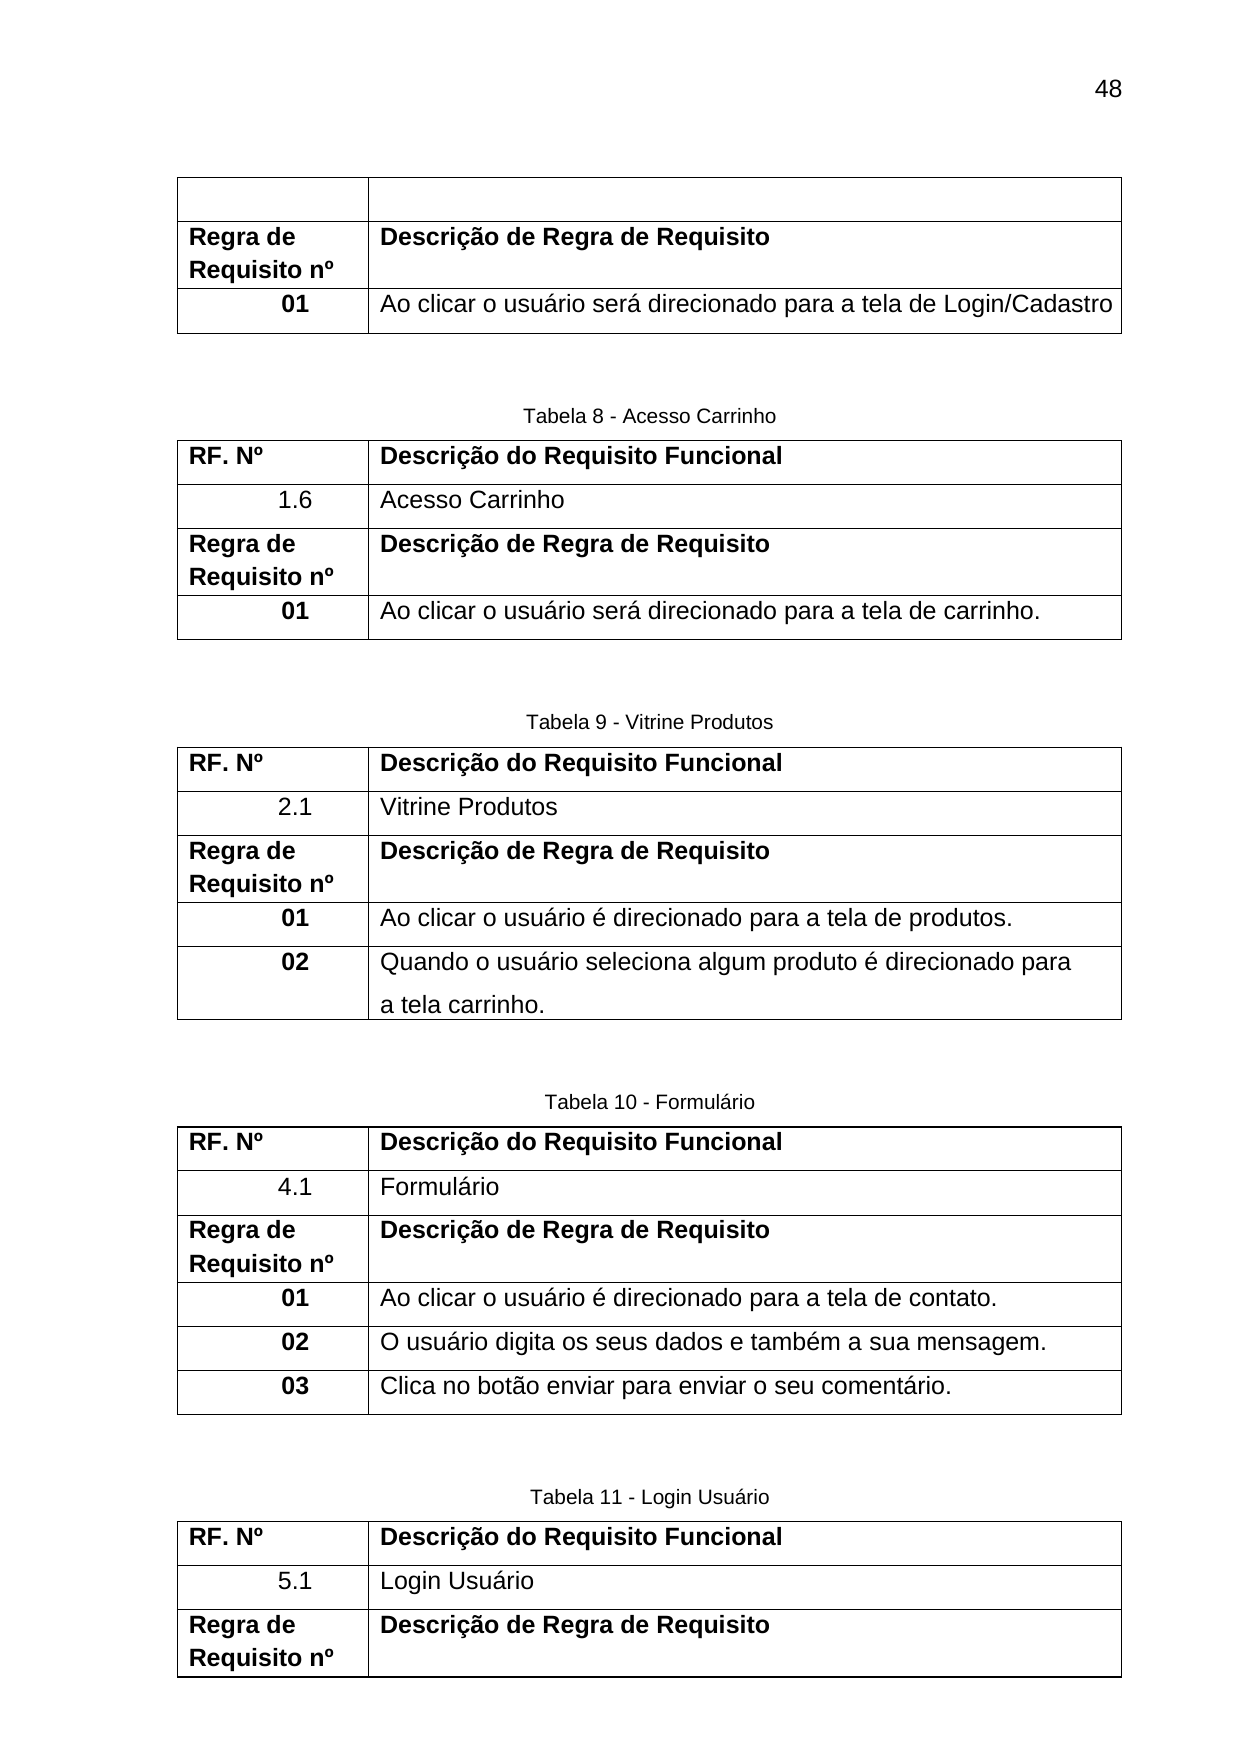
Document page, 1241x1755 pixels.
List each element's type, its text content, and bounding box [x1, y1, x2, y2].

text Tabela 11 - Login Usuário [177, 1485, 1122, 1509]
table_cell Quando o usuário seleciona algum produto é direcionado para a tela carrinho. [369, 947, 1121, 1019]
table_cell 03 [178, 1371, 368, 1414]
table_cell 01 [178, 596, 368, 639]
table_cell Regra de Requisito nº [178, 1610, 368, 1676]
table_cell Login Usuário [369, 1566, 1121, 1609]
table_header RF. Nº [178, 441, 368, 484]
table_cell 02 [178, 947, 368, 1019]
table_header RF. Nº [178, 1522, 368, 1565]
table_cell 02 [178, 1327, 368, 1370]
table_cell Regra de Requisito nº [178, 529, 368, 595]
table_cell 2.1 [178, 792, 368, 835]
table_cell 4.1 [178, 1171, 368, 1214]
table_cell Descrição de Regra de Requisito [369, 1610, 1121, 1676]
table_cell 01 [178, 1283, 368, 1326]
table_cell [369, 178, 1121, 221]
table_cell Regra de Requisito nº [178, 1216, 368, 1282]
table_cell Ao clicar o usuário será direcionado para a tela de carrinho. [369, 596, 1121, 639]
text Tabela 9 - Vitrine Produtos [177, 710, 1122, 734]
table_cell [178, 178, 368, 221]
table_cell Descrição de Regra de Requisito [369, 836, 1121, 902]
table_header RF. Nº [178, 1128, 368, 1170]
table_header Descrição do Requisito Funcional [369, 441, 1121, 484]
table_header RF. Nº [178, 748, 368, 791]
table_cell Descrição de Regra de Requisito [369, 529, 1121, 595]
table_cell Ao clicar o usuário será direcionado para a tela de Login/Cadastro [369, 289, 1121, 332]
table_cell Descrição de Regra de Requisito [369, 222, 1121, 288]
table_cell Formulário [369, 1171, 1121, 1214]
table_cell 1.6 [178, 485, 368, 528]
table_cell Regra de Requisito nº [178, 836, 368, 902]
table_cell Vitrine Produtos [369, 792, 1121, 835]
text Tabela 8 - Acesso Carrinho [177, 403, 1122, 427]
table_header Descrição do Requisito Funcional [369, 1522, 1121, 1565]
table_cell Clica no botão enviar para enviar o seu comentário. [369, 1371, 1121, 1414]
table_cell Regra de Requisito nº [178, 222, 368, 288]
text Tabela 10 - Formulário [177, 1090, 1122, 1114]
table_header Descrição do Requisito Funcional [369, 748, 1121, 791]
table_header Descrição do Requisito Funcional [369, 1128, 1121, 1170]
table_cell Descrição de Regra de Requisito [369, 1216, 1121, 1282]
table_cell 01 [178, 903, 368, 946]
table_cell 01 [178, 289, 368, 332]
table_cell Ao clicar o usuário é direcionado para a tela de produtos. [369, 903, 1121, 946]
table_cell Acesso Carrinho [369, 485, 1121, 528]
table_cell 5.1 [178, 1566, 368, 1609]
table_cell O usuário digita os seus dados e também a sua mensagem. [369, 1327, 1121, 1370]
table_cell Ao clicar o usuário é direcionado para a tela de contato. [369, 1283, 1121, 1326]
